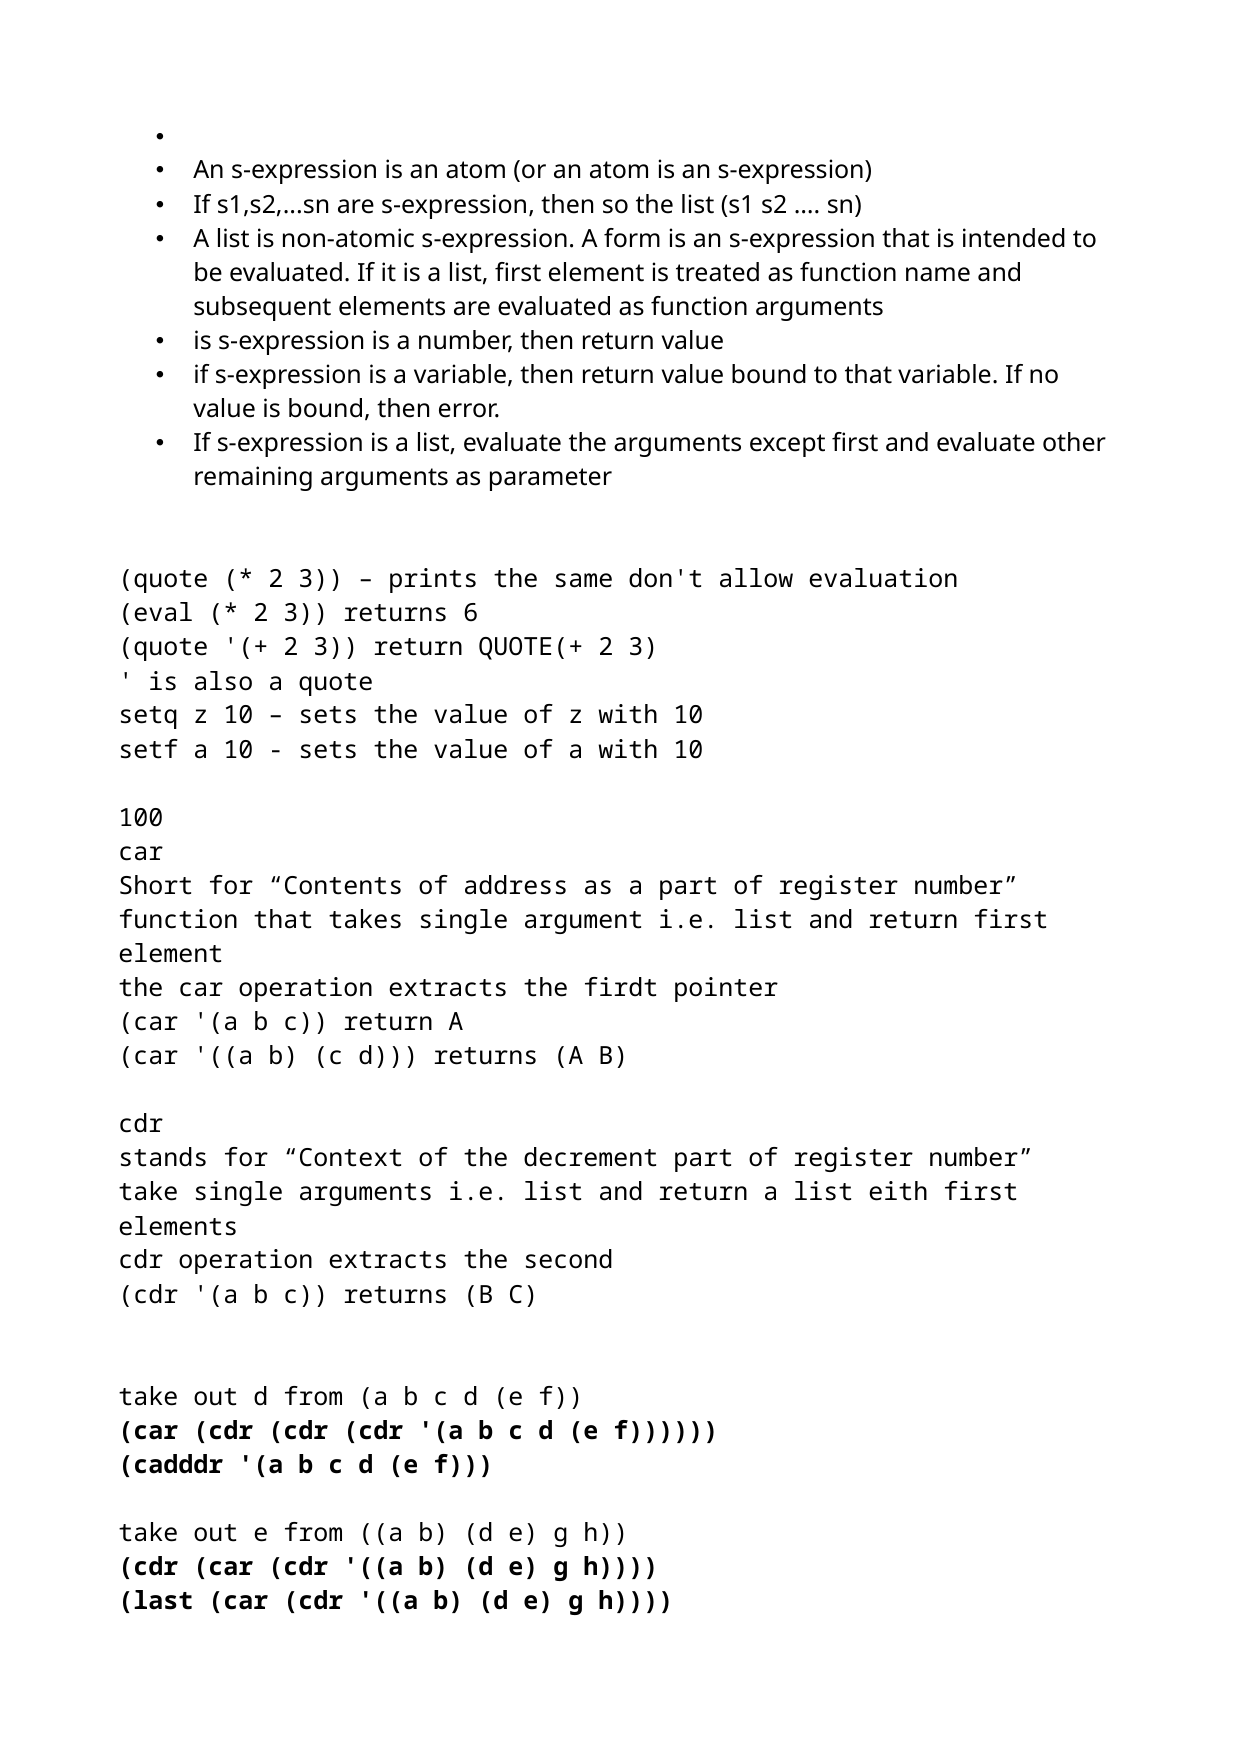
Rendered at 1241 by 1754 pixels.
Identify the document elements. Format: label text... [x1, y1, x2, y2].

text (cadddr '(a b c d (e f))) [118, 1447, 1122, 1481]
text (car '(a b c)) return A [118, 1004, 1122, 1038]
text Short for “Contents of address as a part of register number” [118, 867, 1122, 902]
text take out d from (a b c d (e f)) [118, 1378, 1122, 1412]
text (cdr (car (cdr '((a b) (d e) g h)))) [118, 1549, 1122, 1583]
list If s-expression is a list, evaluate the arguments except first and evaluate other remaining arguments as parameter [156, 425, 1122, 493]
list A list is non-atomic s-expression. A form is an s-expression that is intended to be evaluated. If it is a list, first element is treated as function name and subsequent elements are evaluated as function arguments [156, 220, 1122, 322]
text (quote (* 2 3)) – prints the same don't allow evaluation [118, 561, 1122, 595]
text 100 [118, 799, 1122, 833]
text (quote '(+ 2 3)) return QUOTE(+ 2 3) [118, 629, 1122, 663]
text function that takes single argument i.e. list and return first element [118, 902, 1122, 970]
text take out e from ((a b) (d e) g h)) [118, 1515, 1122, 1549]
list An s-expression is an atom (or an atom is an s-expression) [156, 152, 1122, 186]
list if s-expression is a variable, then return value bound to that variable. If no value is bound, then error. [156, 357, 1122, 425]
text setq z 10 – sets the value of z with 10 [118, 697, 1122, 731]
text take single arguments i.e. list and return a list eith first elements [118, 1174, 1122, 1242]
text car [118, 833, 1122, 867]
text (last (car (cdr '((a b) (d e) g h)))) [118, 1583, 1122, 1617]
text ' is also a quote [118, 663, 1122, 697]
text the car operation extracts the firdt pointer [118, 970, 1122, 1004]
text (cdr '(a b c)) returns (B C) [118, 1276, 1122, 1310]
text cdr [118, 1106, 1122, 1140]
text (car (cdr (cdr (cdr '(a b c d (e f)))))) [118, 1412, 1122, 1447]
text (car '((a b) (c d))) returns (A B) [118, 1038, 1122, 1072]
text setf a 10 - sets the value of a with 10 [118, 731, 1122, 765]
text cdr operation extracts the second [118, 1242, 1122, 1276]
list If s1,s2,...sn are s-expression, then so the list (s1 s2 …. sn) [156, 186, 1122, 220]
text stands for “Context of the decrement part of register number” [118, 1140, 1122, 1174]
list is s-expression is a number, then return value [156, 322, 1122, 357]
text (eval (* 2 3)) returns 6 [118, 595, 1122, 629]
